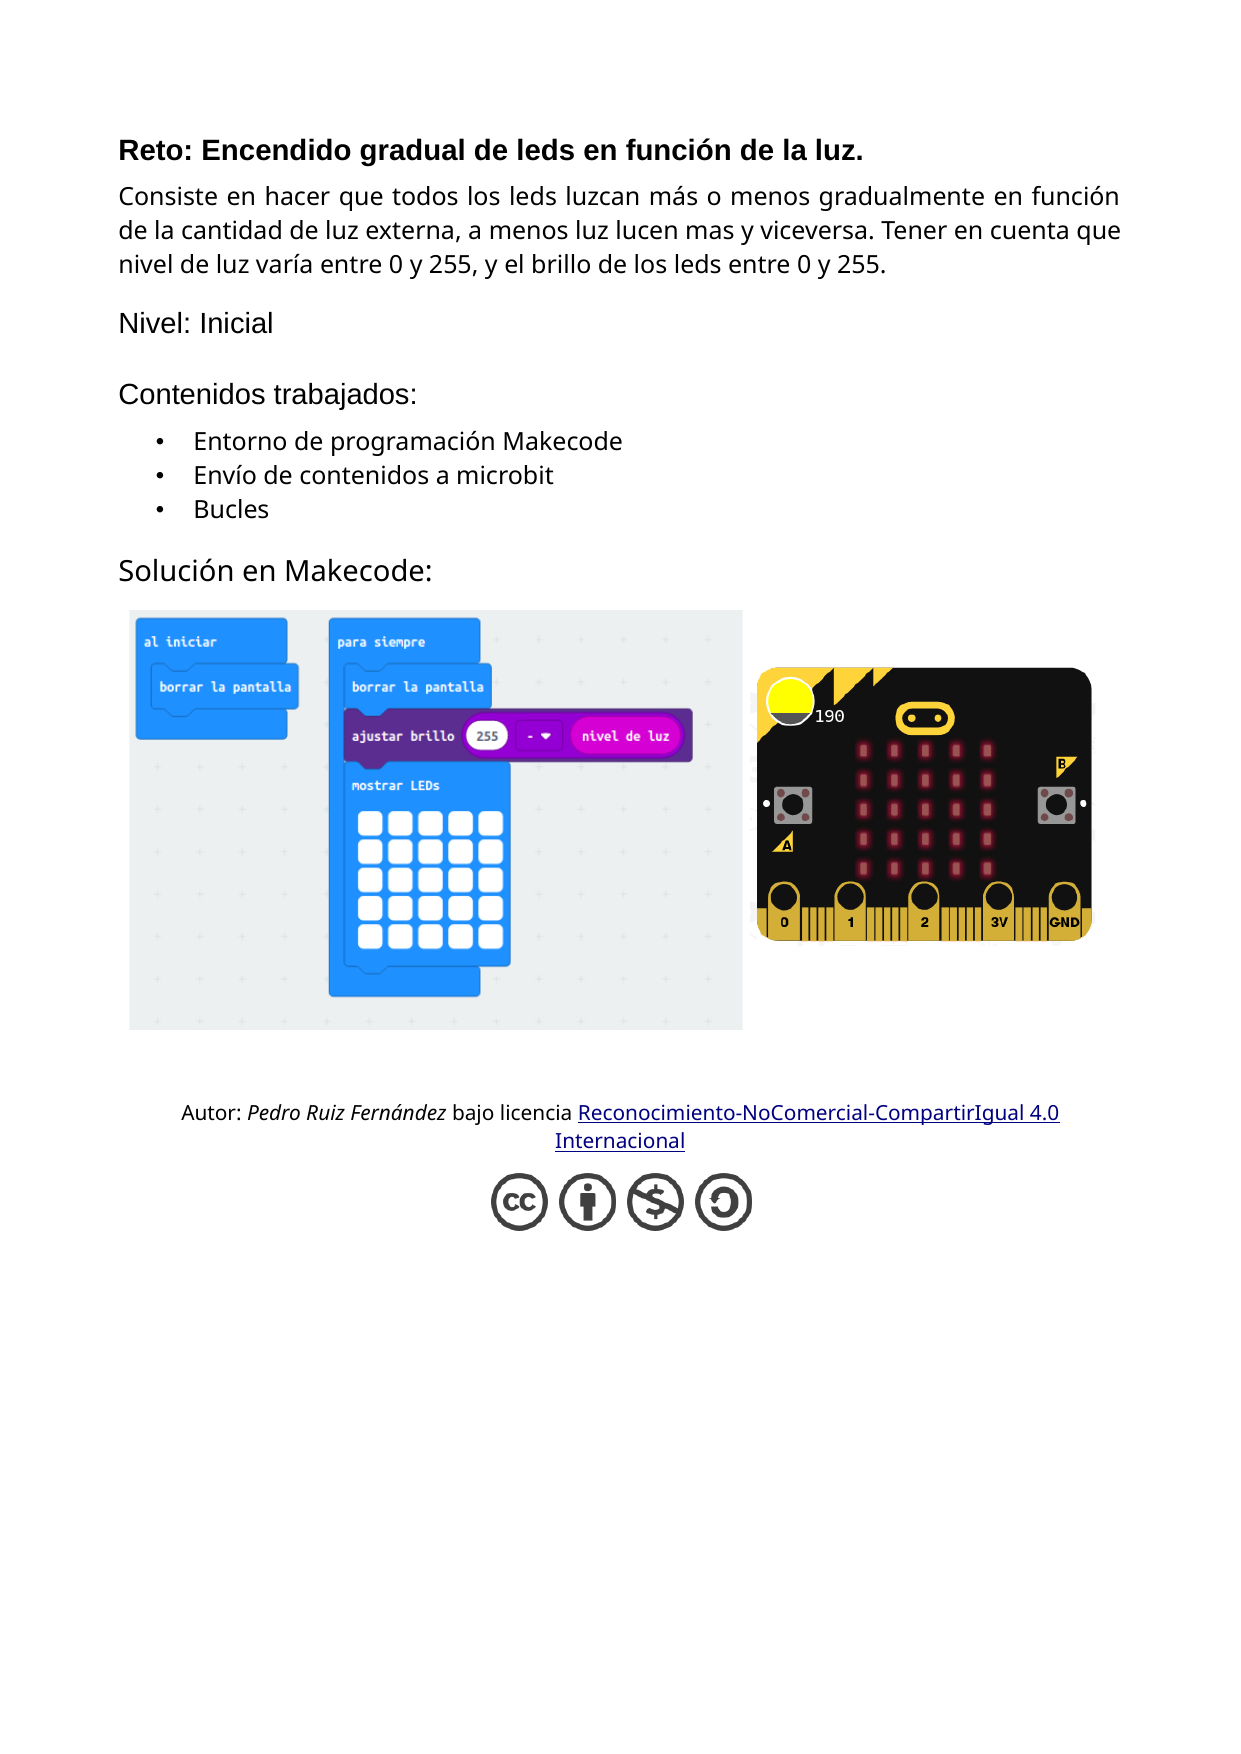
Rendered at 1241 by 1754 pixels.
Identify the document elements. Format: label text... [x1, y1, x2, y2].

picture [750, 662, 1096, 946]
list Bucles [156, 491, 1122, 525]
picture [480, 1165, 760, 1242]
subtitle Nivel: Inicial [118, 306, 1122, 340]
text Autor: Pedro Ruiz Fernández bajo licencia Reconocimiento-NoComercial-CompartirIgual 4.0 Internacional [118, 1098, 1122, 1155]
list Entorno de programación Makecode [156, 423, 1122, 457]
subtitle Solución en Makecode: [118, 550, 1122, 590]
list Envío de contenidos a microbit [156, 457, 1122, 491]
subtitle Contenidos trabajados: [118, 377, 1122, 411]
text Consiste en hacer que todos los leds luzcan más o menos gradualmente en función de la cantidad de luz externa, a menos luz lucen mas y viceversa. Tener en cuenta que nivel de luz varía entre 0 y 255, y el brillo de los leds entre 0 y 255. [118, 179, 1122, 281]
subtitle Reto: Encendido gradual de leds en función de la luz. [118, 133, 1122, 166]
picture [129, 610, 743, 1030]
